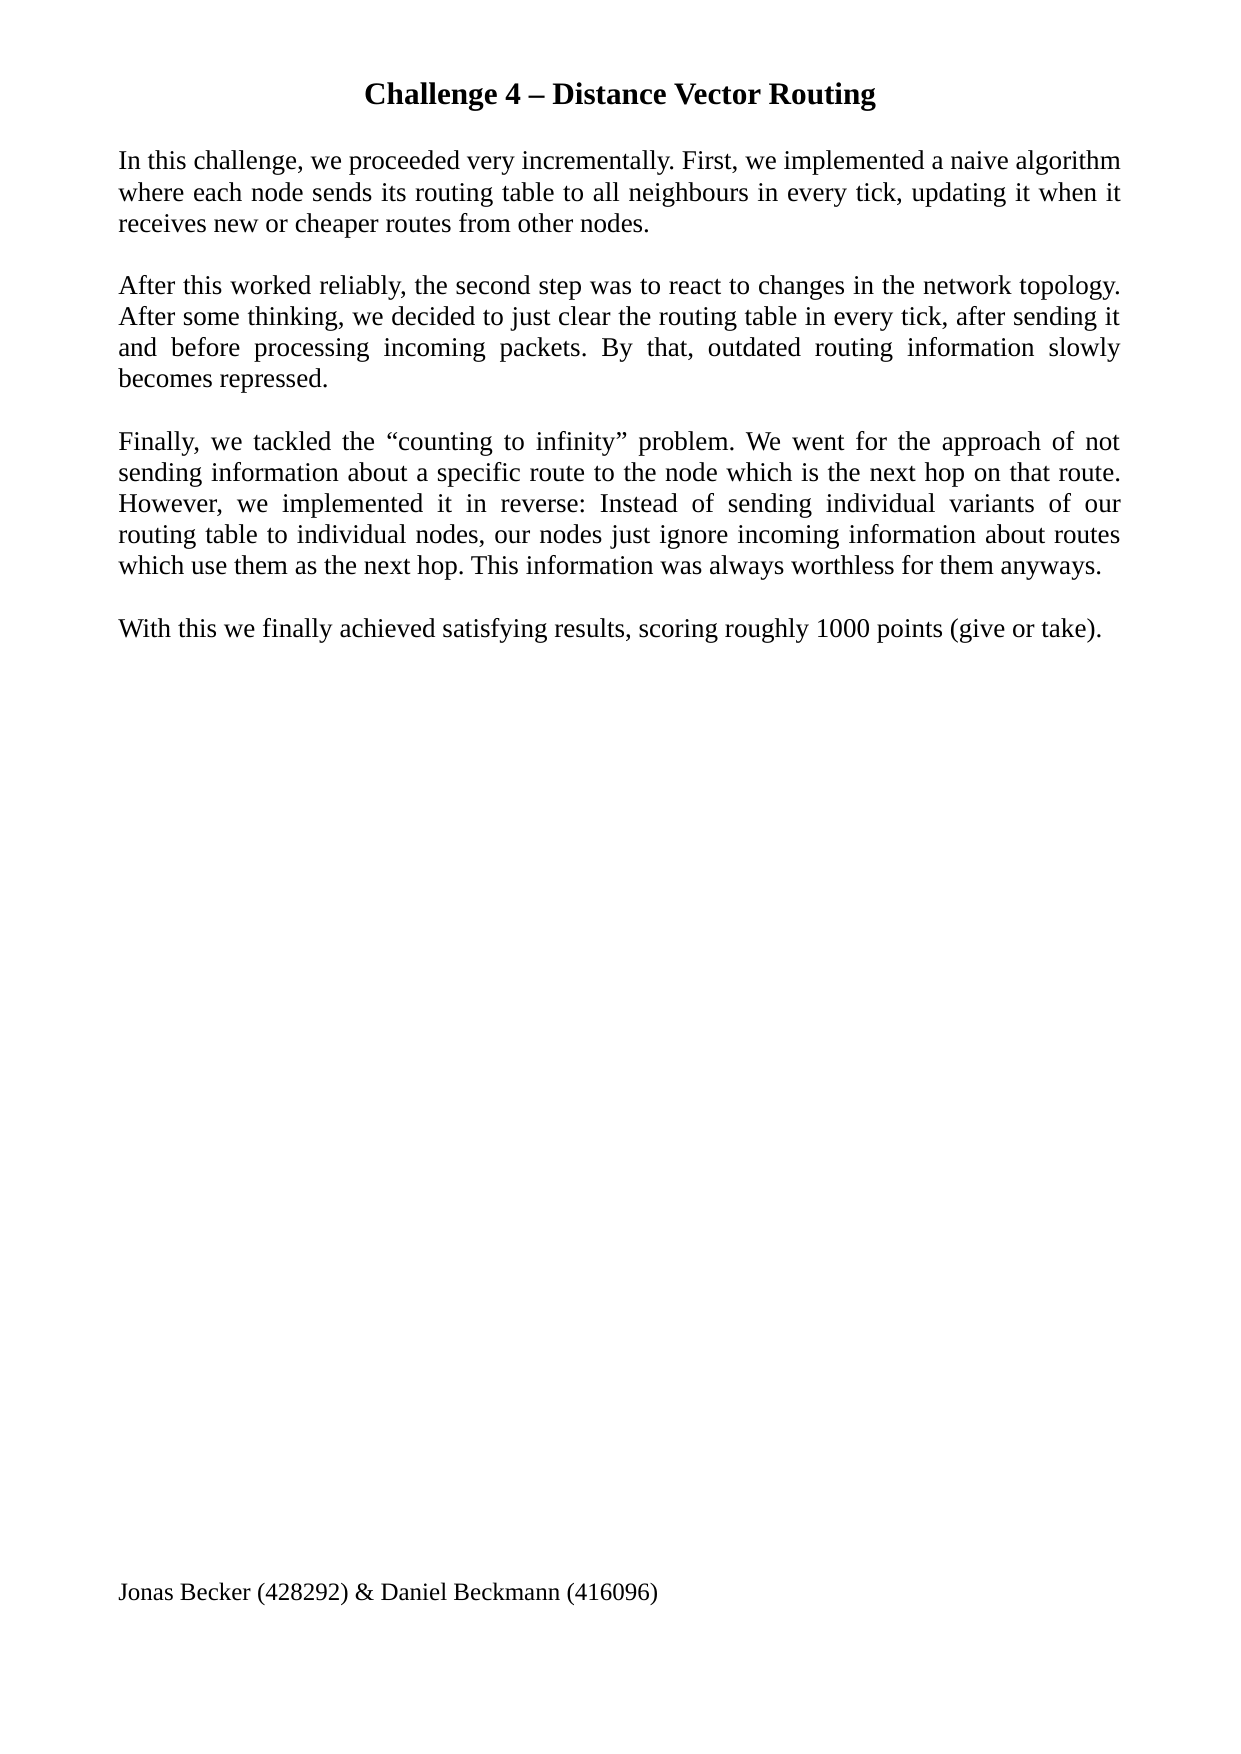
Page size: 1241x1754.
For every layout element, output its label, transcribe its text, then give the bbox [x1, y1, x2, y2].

text Finally, we tackled the “counting to infinity” problem. We went for the approach of not sending information about a specific route to the node which is the next hop on that route. However, we implemented it in reverse: Instead of sending individual variants of our routing table to individual nodes, our nodes just ignore incoming information about routes which use them as the next hop. This information was always worthless for them anyways. [118, 394, 1122, 581]
text Challenge 4 – Distance Vector Routing [118, 75, 1122, 111]
text After this worked reliably, the second step was to react to changes in the network topology. After some thinking, we decided to just clear the routing table in every tick, after sending it and before processing incoming packets. By that, outdated routing information slowly becomes repressed. [118, 269, 1122, 394]
text In this challenge, we proceeded very incrementally. First, we implemented a naive algorithm where each node sends its routing table to all neighbours in every tick, updating it when it receives new or cheaper routes from other nodes. [118, 144, 1122, 238]
text With this we finally achieved satisfying results, scoring roughly 1000 points (give or take). [118, 612, 1122, 643]
